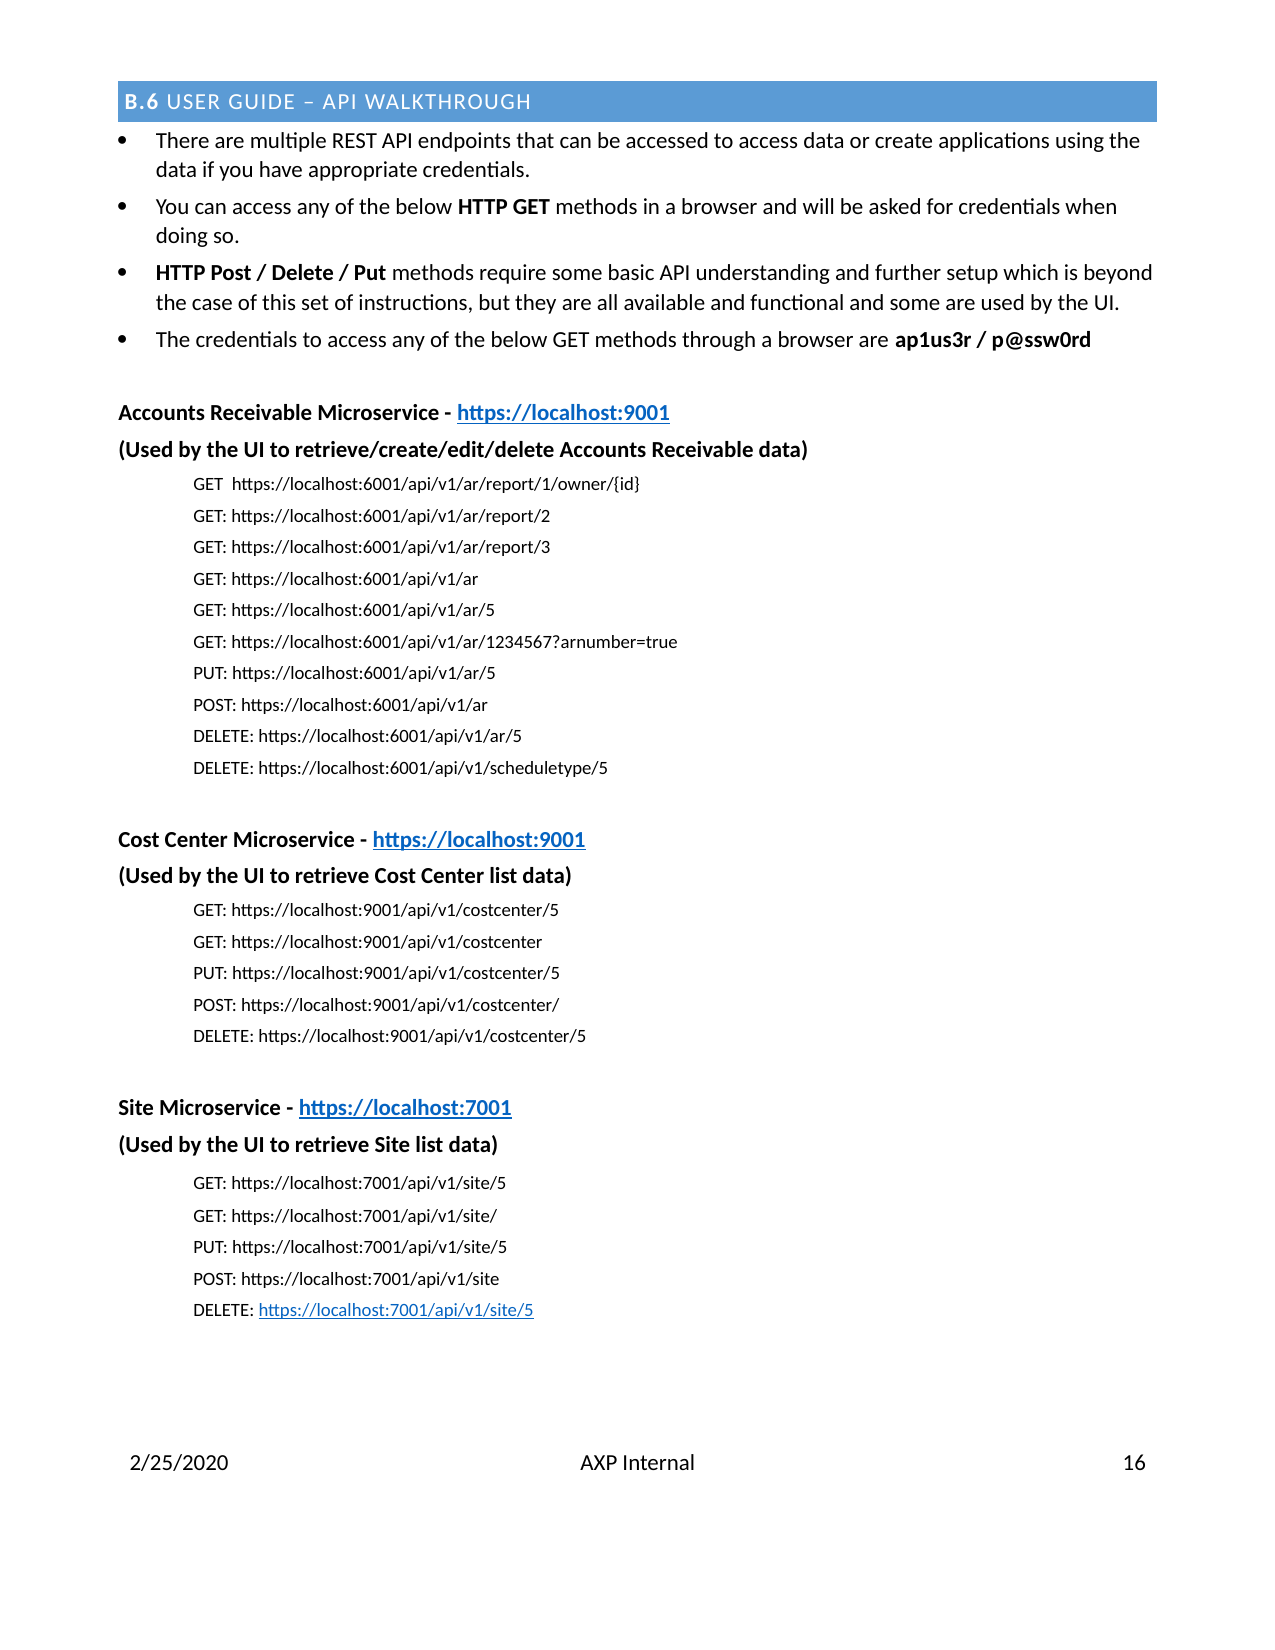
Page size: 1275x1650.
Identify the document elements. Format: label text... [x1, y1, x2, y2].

text GET: https://localhost:6001/api/v1/ar/5 [193, 598, 1157, 621]
text Cost Center Microservice - https://localhost:9001 [118, 825, 1157, 853]
text Accounts Receivable Microservice - https://localhost:9001 [118, 398, 1157, 426]
list The credentials to access any of the below GET methods through a browser are ap1us3r / p@ssw0rd [118, 325, 1157, 353]
text GET: https://localhost:6001/api/v1/ar/report/2 [193, 504, 1157, 527]
text Site Microservice - https://localhost:7001 [118, 1093, 1157, 1121]
text POST: https://localhost:9001/api/v1/costcenter/ [118, 993, 1157, 1016]
text DELETE: https://localhost:6001/api/v1/ar/5 [193, 725, 1157, 748]
text GET: https://localhost:6001/api/v1/ar [193, 567, 1157, 590]
list You can access any of the below HTTP GET methods in a browser and will be asked for credentials when doing so. [118, 192, 1157, 249]
text PUT: https://localhost:6001/api/v1/ar/5 [193, 662, 1157, 684]
text (Used by the UI to retrieve Cost Center list data) [118, 862, 1157, 889]
text GET: https://localhost:6001/api/v1/ar/report/3 [193, 535, 1157, 558]
text GET: https://localhost:7001/api/v1/site/ [118, 1204, 1157, 1227]
subtitle B.6 USER GUIDe – API WalkTHROUGH [124, 88, 1151, 116]
text (Used by the UI to retrieve/create/edit/delete Accounts Receivable data) [118, 435, 1157, 463]
text DELETE: https://localhost:7001/api/v1/site/5 [118, 1298, 1157, 1321]
text GET: https://localhost:9001/api/v1/costcenter/5 [118, 898, 1157, 921]
text GET: https://localhost:9001/api/v1/costcenter [118, 930, 1157, 953]
text DELETE: https://localhost:6001/api/v1/scheduletype/5 [193, 756, 1157, 779]
text POST: https://localhost:7001/api/v1/site [118, 1267, 1157, 1290]
text GET: https://localhost:7001/api/v1/site/5 [118, 1167, 1157, 1195]
list HTTP Post / Delete / Put methods require some basic API understanding and further setup which is beyond the case of this set of instructions, but they are all available and functional and some are used by the UI. [118, 258, 1157, 316]
text PUT: https://localhost:9001/api/v1/costcenter/5 [118, 962, 1157, 984]
text POST: https://localhost:6001/api/v1/ar [193, 693, 1157, 716]
text GET: https://localhost:6001/api/v1/ar/1234567?arnumber=true [193, 630, 1157, 653]
text PUT: https://localhost:7001/api/v1/site/5 [118, 1235, 1157, 1258]
text DELETE: https://localhost:9001/api/v1/costcenter/5 [118, 1025, 1157, 1048]
text (Used by the UI to retrieve Site list data) [118, 1130, 1157, 1158]
text GET https://localhost:6001/api/v1/ar/report/1/owner/{id} [193, 472, 1157, 495]
list There are multiple REST API endpoints that can be accessed to access data or create applications using the data if you have appropriate credentials. [118, 126, 1157, 183]
